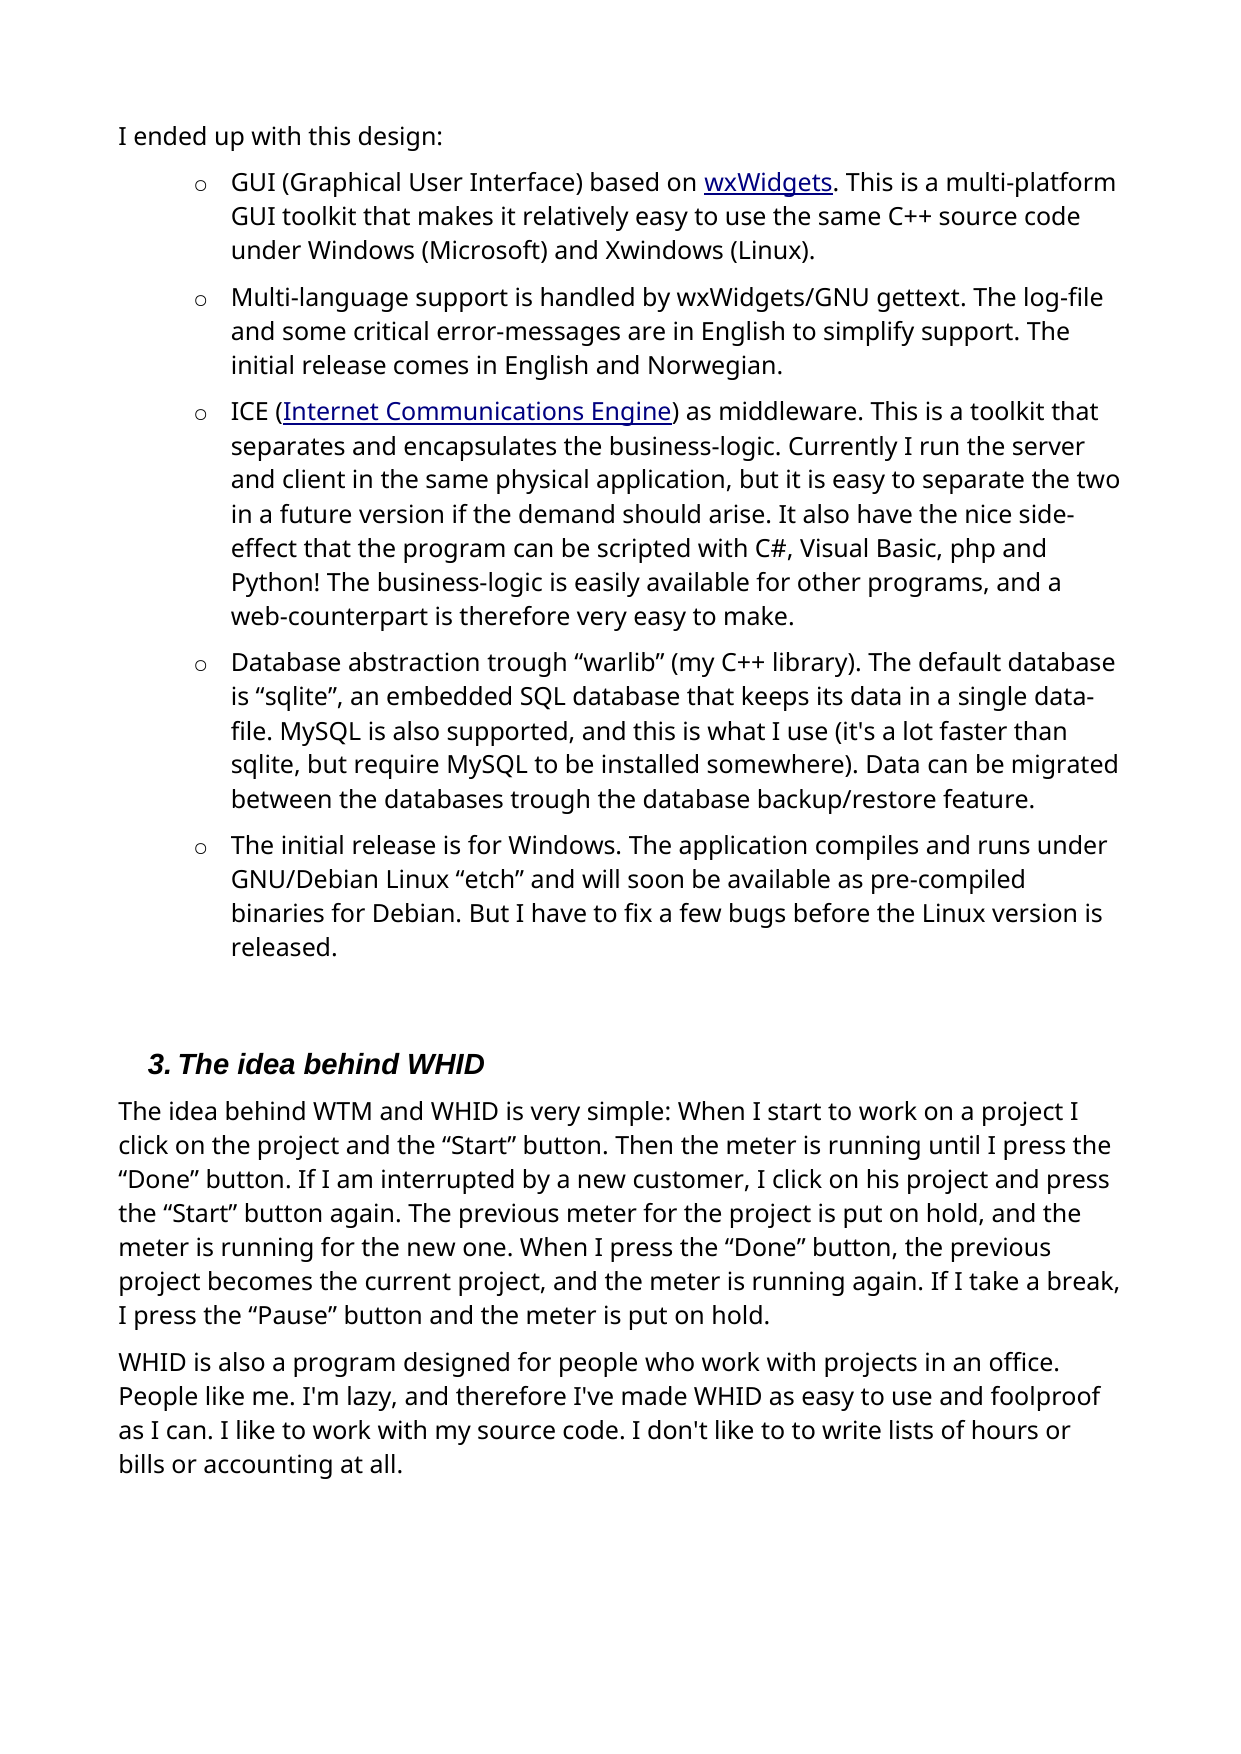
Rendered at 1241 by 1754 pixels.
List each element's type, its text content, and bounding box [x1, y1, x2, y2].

text I ended up with this design: [118, 118, 1122, 152]
list Multi-language support is handled by wxWidgets/GNU gettext. The log-file and some critical error-messages are in English to simplify support. The initial release comes in English and Norwegian. [193, 279, 1122, 382]
text WHID is also a program designed for people who work with projects in an office. People like me. I'm lazy, and therefore I've made WHID as easy to use and foolproof as I can. I like to work with my source code. I don't like to to write lists of hours or bills or accounting at all. [118, 1344, 1122, 1480]
list ICE (Internet Communications Engine) as middleware. This is a toolkit that separates and encapsulates the business-logic. Currently I run the server and client in the same physical application, but it is easy to separate the two in a future version if the demand should arise. It also have the nice side-effect that the program can be scripted with C#, Visual Basic, php and Python! The business-logic is easily available for other programs, and a web-counterpart is therefore very easy to make. [193, 394, 1122, 632]
list GUI (Graphical User Interface) based on wxWidgets. This is a multi-platform GUI toolkit that makes it relatively easy to use the same C++ source code under Windows (Microsoft) and Xwindows (Linux). [193, 165, 1122, 267]
list Database abstraction trough “warlib” (my C++ library). The default database is “sqlite”, an embedded SQL database that keeps its data in a single data-file. MySQL is also supported, and this is what I use (it's a lot faster than sqlite, but require MySQL to be installed somewhere). Data can be migrated between the databases trough the database backup/restore feature. [193, 645, 1122, 815]
subtitle The idea behind WHID [148, 1048, 1122, 1081]
text The idea behind WTM and WHID is very simple: When I start to work on a project I click on the project and the “Start” button. Then the meter is running until I press the “Done” button. If I am interrupted by a new customer, I click on his project and press the “Start” button again. The previous meter for the project is put on hold, and the meter is running for the new one. When I press the “Done” button, the previous project becomes the current project, and the meter is running again. If I take a break, I press the “Pause” button and the meter is put on hold. [118, 1093, 1122, 1332]
list The initial release is for Windows. The application compiles and runs under GNU/Debian Linux “etch” and will soon be available as pre-compiled binaries for Debian. But I have to fix a few bugs before the Linux version is released. [193, 828, 1122, 964]
